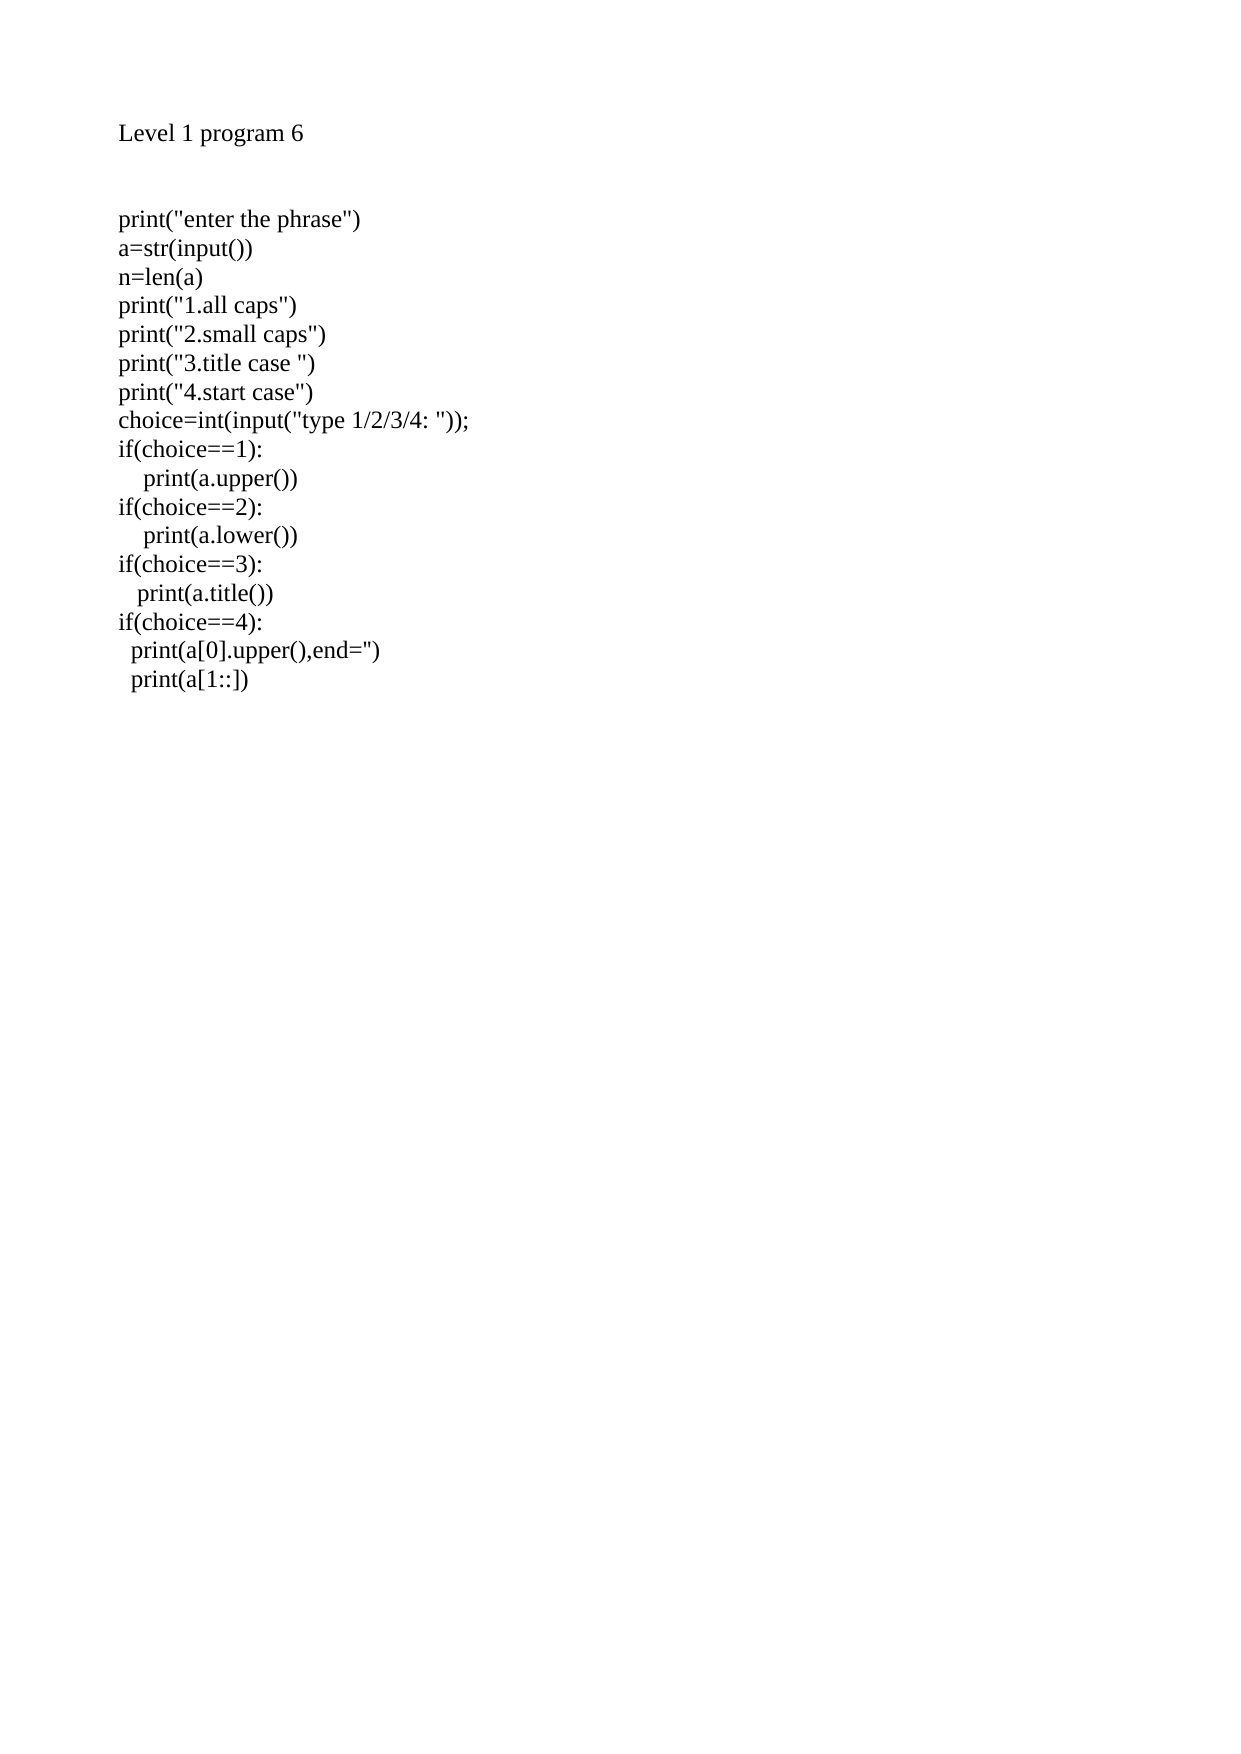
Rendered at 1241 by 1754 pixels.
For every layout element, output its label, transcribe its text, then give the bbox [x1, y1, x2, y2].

text print("enter the phrase") [118, 204, 1122, 233]
text print("4.start case") [118, 377, 1122, 406]
text print(a[1::]) [118, 664, 1122, 693]
text print("2.small caps") [118, 319, 1122, 348]
text print(a[0].upper(),end='') [118, 636, 1122, 664]
text if(choice==1): [118, 434, 1122, 463]
text print("3.title case ") [118, 348, 1122, 377]
text Level 1 program 6 [118, 118, 1122, 147]
text n=len(a) [118, 262, 1122, 291]
text print(a.title()) [118, 578, 1122, 607]
text print("1.all caps") [118, 291, 1122, 319]
text print(a.upper()) [118, 463, 1122, 492]
text print(a.lower()) [118, 521, 1122, 549]
text if(choice==4): [118, 607, 1122, 636]
text if(choice==2): [118, 492, 1122, 521]
text if(choice==3): [118, 549, 1122, 578]
text a=str(input()) [118, 233, 1122, 262]
text choice=int(input("type 1/2/3/4: ")); [118, 406, 1122, 434]
